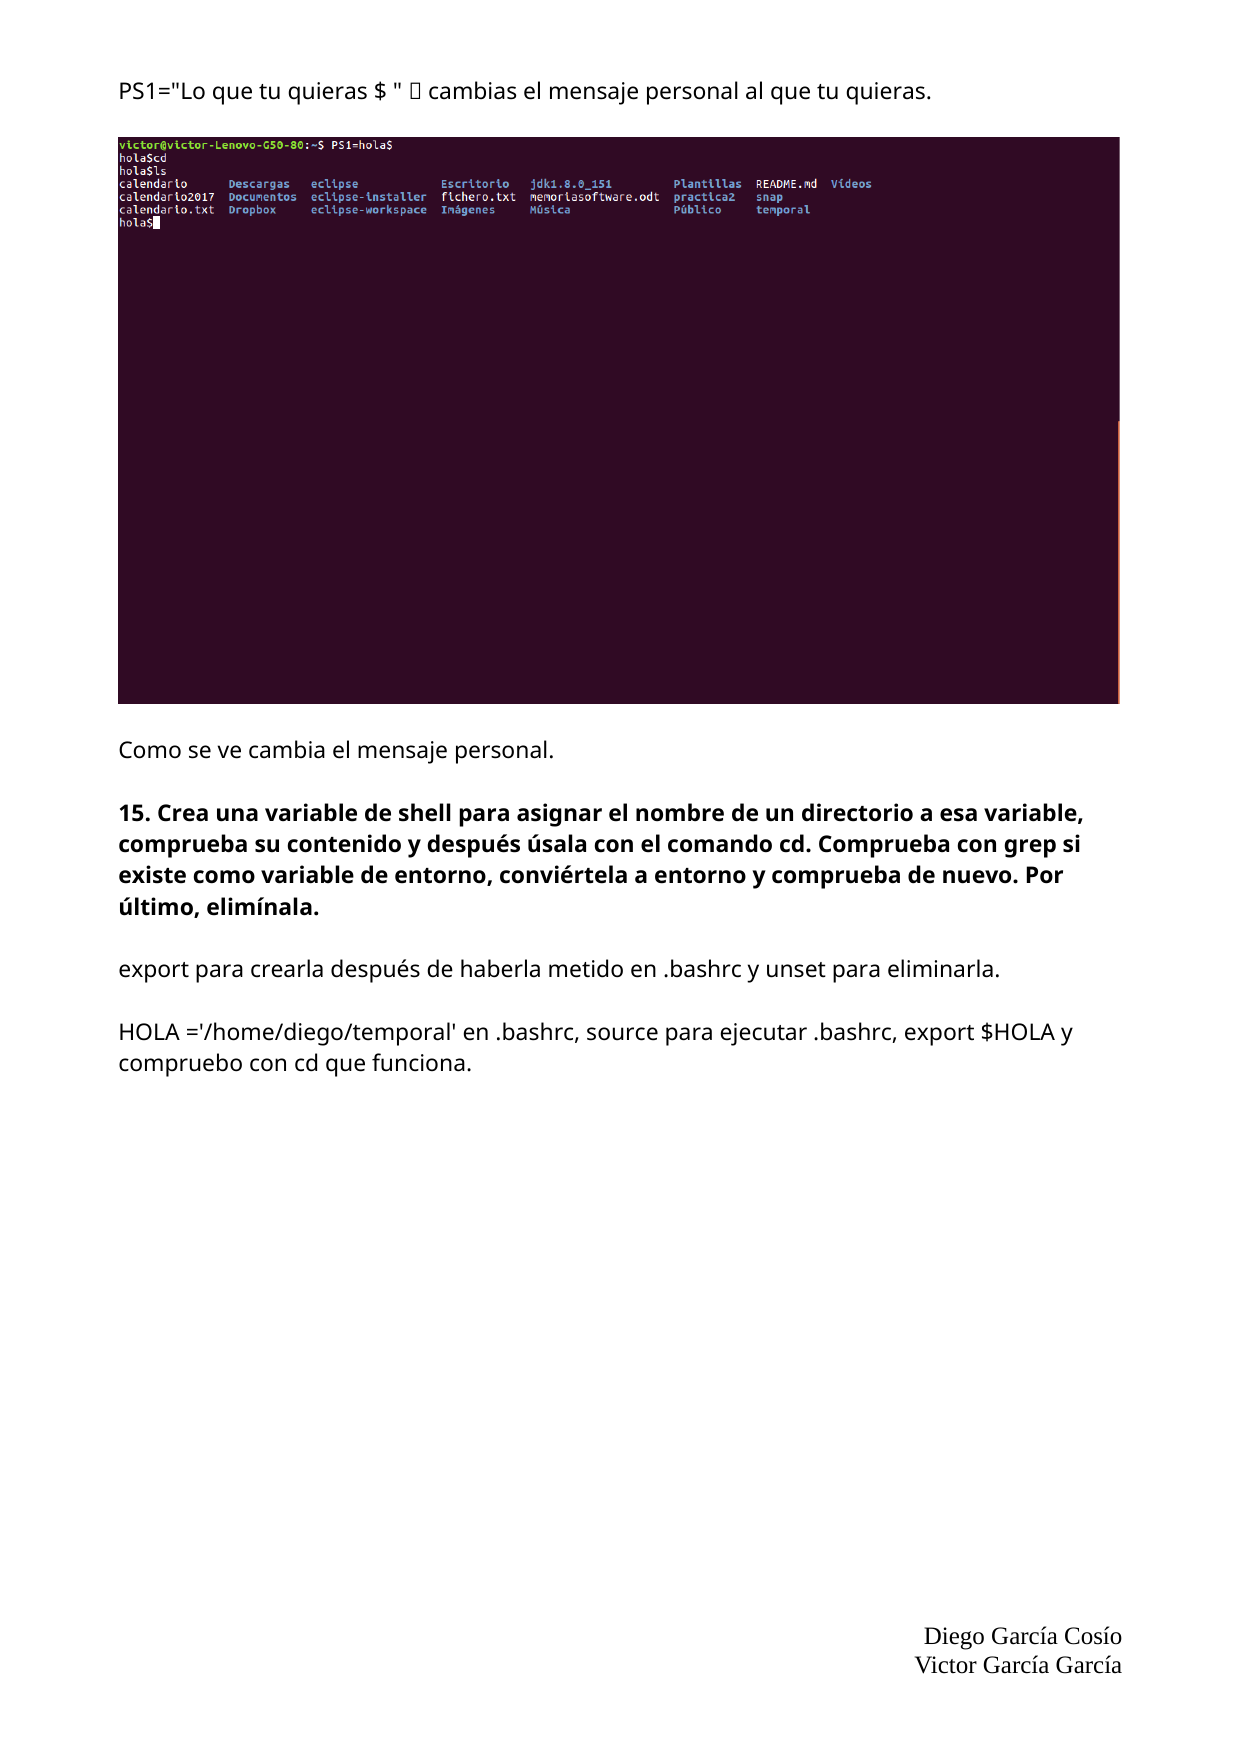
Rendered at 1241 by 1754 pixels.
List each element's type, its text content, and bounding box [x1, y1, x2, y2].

text 15. Crea una variable de shell para asignar el nombre de un directorio a esa variable, comprueba su contenido y después úsala con el comando cd. Comprueba con grep si existe como variable de entorno, conviértela a entorno y comprueba de nuevo. Por último, elimínala. [118, 797, 1122, 922]
text Como se ve cambia el mensaje personal. [118, 734, 1122, 766]
text export para crearla después de haberla metido en .bashrc y unset para eliminarla. [118, 953, 1122, 984]
text HOLA ='/home/diego/temporal' en .bashrc, source para ejecutar .bashrc, export $HOLA y compruebo con cd que funciona. [118, 1016, 1122, 1078]
text PS1="Lo que tu quieras $ "  cambias el mensaje personal al que tu quieras. [118, 75, 1122, 106]
